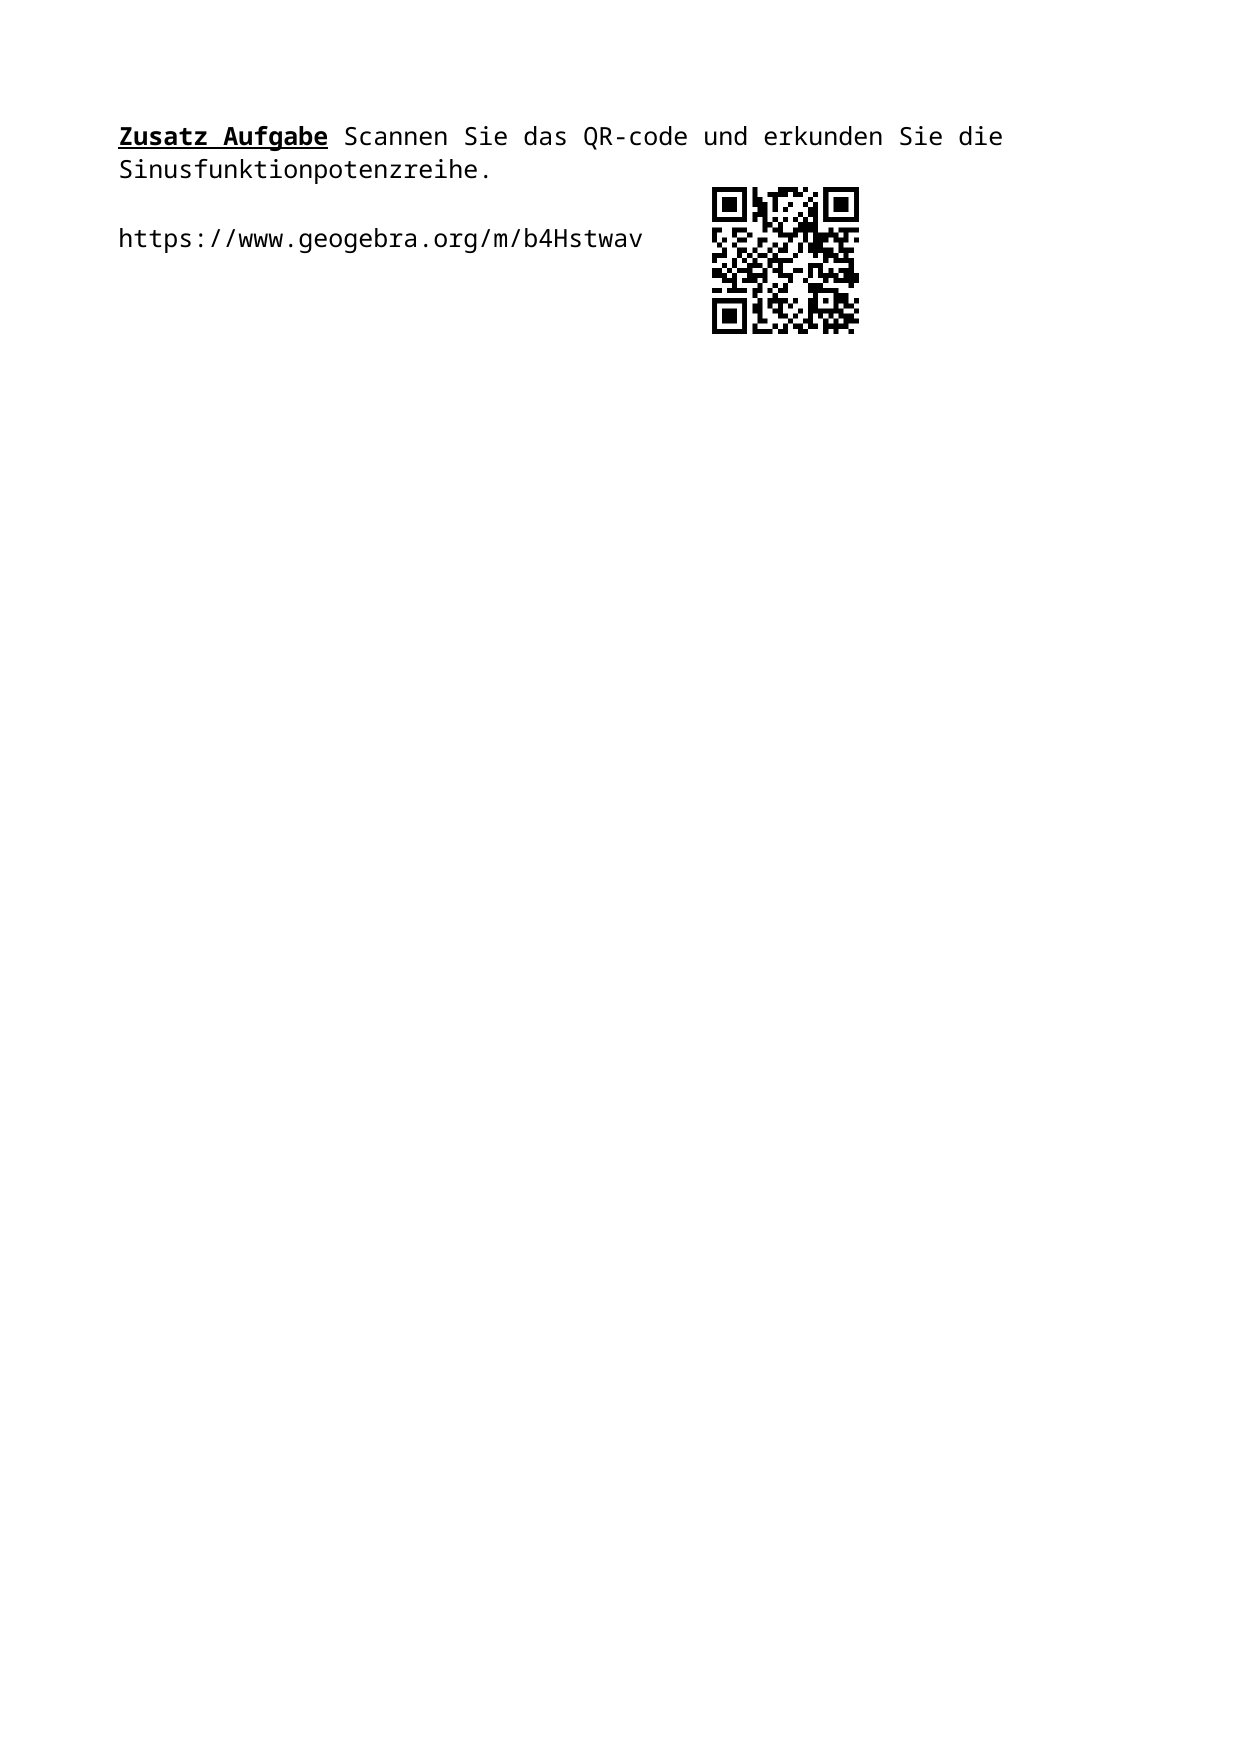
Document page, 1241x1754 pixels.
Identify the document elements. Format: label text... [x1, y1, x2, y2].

text https://www.geogebra.org/m/b4Hstwav [118, 220, 690, 254]
text Zusatz Aufgabe Scannen Sie das QR-code und erkunden Sie die Sinusfunktionpotenzreihe. [118, 118, 1122, 186]
text [880, 220, 1122, 254]
picture [690, 165, 880, 355]
